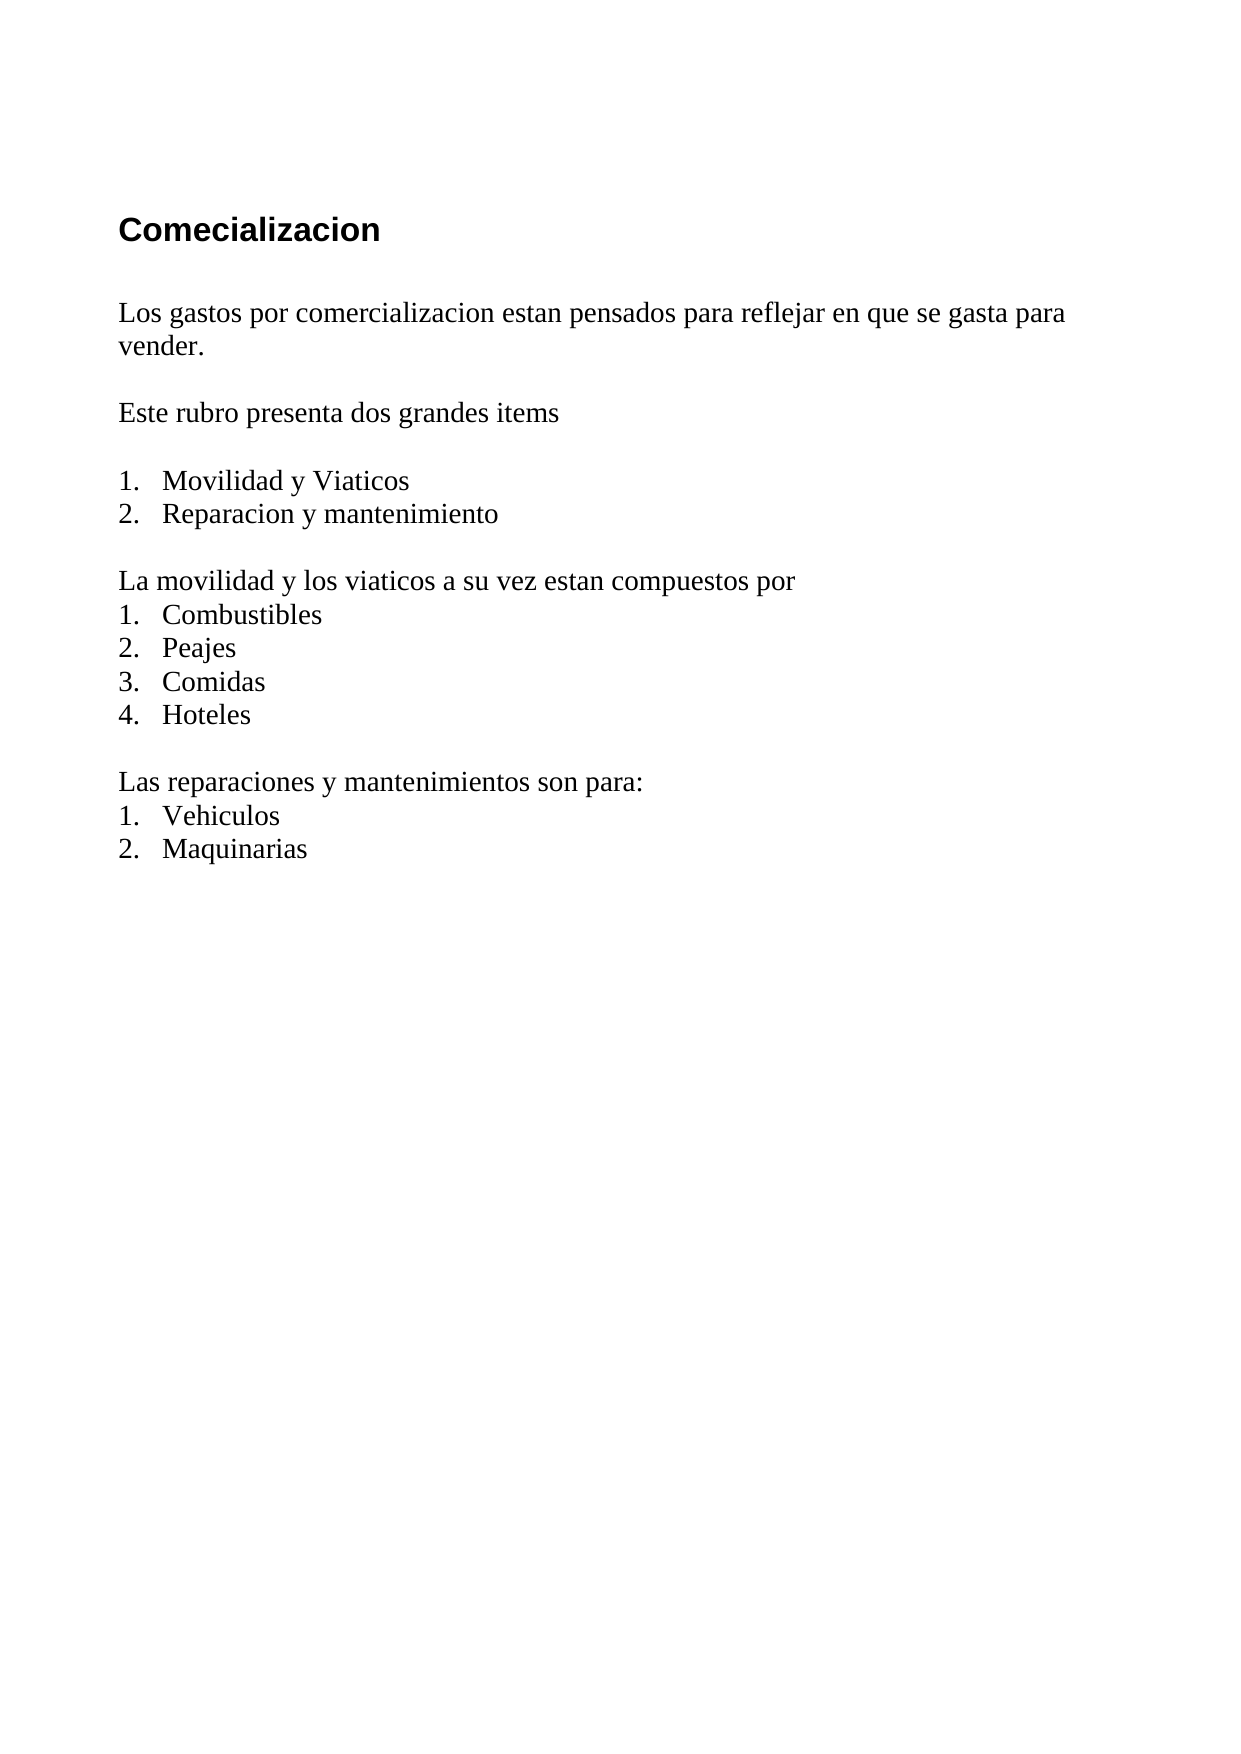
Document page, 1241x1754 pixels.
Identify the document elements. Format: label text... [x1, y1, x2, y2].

text 3. Comidas [118, 664, 1122, 697]
text 1. Movilidad y Viaticos [118, 463, 1122, 496]
subtitle Comecializacion [118, 210, 1122, 249]
text Las reparaciones y mantenimientos son para: [118, 764, 1122, 798]
text 1. Combustibles [118, 597, 1122, 630]
text Los gastos por comercializacion estan pensados para reflejar en que se gasta para vender. [118, 295, 1122, 362]
text La movilidad y los viaticos a su vez estan compuestos por [118, 563, 1122, 597]
text 2. Maquinarias [118, 832, 1122, 865]
text Este rubro presenta dos grandes items [118, 396, 1122, 429]
text 4. Hoteles [118, 697, 1122, 731]
text 2. Peajes [118, 630, 1122, 664]
text 2. Reparacion y mantenimiento [118, 496, 1122, 530]
text 1. Vehiculos [118, 798, 1122, 832]
